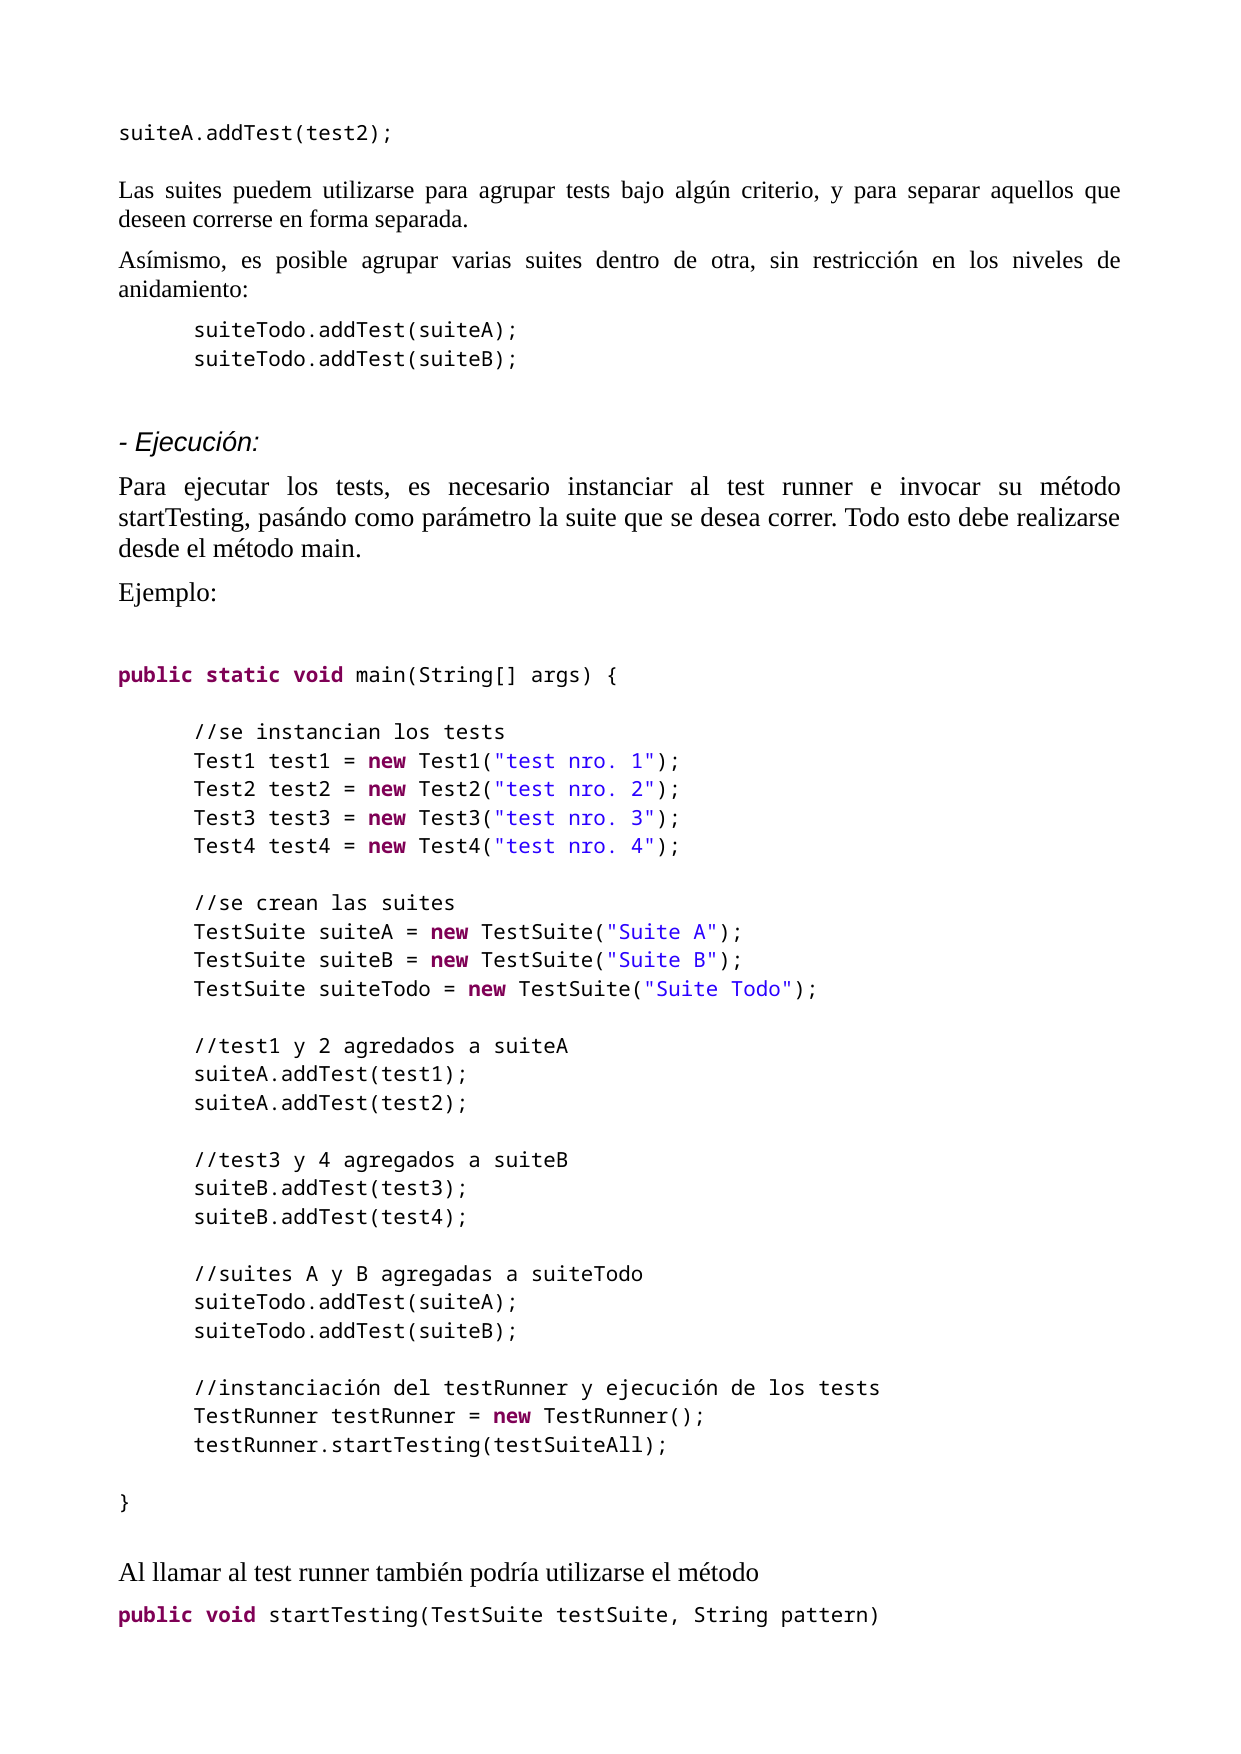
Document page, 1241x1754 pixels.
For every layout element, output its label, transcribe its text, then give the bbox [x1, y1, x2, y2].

text Test4 test4 = new Test4("test nro. 4"); [118, 831, 1122, 859]
text suiteA.addTest(test1); [118, 1059, 1122, 1088]
text suiteB.addTest(test3); [118, 1173, 1122, 1202]
text //se instancian los tests [118, 717, 1122, 746]
text Test3 test3 = new Test3("test nro. 3"); [118, 803, 1122, 831]
text //se crean las suites [118, 888, 1122, 917]
text suiteTodo.addTest(suiteB); [118, 344, 1122, 372]
text public static void main(String[] args) { [118, 661, 1122, 689]
text //test1 y 2 agredados a suiteA [118, 1031, 1122, 1059]
text Ejemplo: [118, 576, 1122, 607]
text testRunner.startTesting(testSuiteAll); [118, 1430, 1122, 1458]
text //test3 y 4 agregados a suiteB [118, 1145, 1122, 1173]
text //instanciación del testRunner y ejecución de los tests [118, 1373, 1122, 1401]
text TestSuite suiteA = new TestSuite("Suite A"); [118, 917, 1122, 945]
text suiteTodo.addTest(suiteA); [118, 315, 1122, 344]
text public void startTesting(TestSuite testSuite, String pattern) [118, 1600, 1122, 1628]
text suiteTodo.addTest(suiteA); [118, 1287, 1122, 1316]
text Las suites puedem utilizarse para agrupar tests bajo algún criterio, y para separar aquellos que deseen correrse en forma separada. [118, 175, 1122, 233]
text suiteA.addTest(test2); [118, 118, 1122, 147]
text TestSuite suiteTodo = new TestSuite("Suite Todo"); [118, 974, 1122, 1002]
text //suites A y B agregadas a suiteTodo [118, 1259, 1122, 1287]
text Test1 test1 = new Test1("test nro. 1"); [118, 746, 1122, 774]
text suiteB.addTest(test4); [118, 1202, 1122, 1230]
text } [118, 1487, 1122, 1515]
text Al llamar al test runner también podría utilizarse el método [118, 1556, 1122, 1588]
text Para ejecutar los tests, es necesario instanciar al test runner e invocar su método startTesting, pasándo como parámetro la suite que se desea correr. Todo esto debe realizarse desde el método main. [118, 470, 1122, 563]
text Asímismo, es posible agrupar varias suites dentro de otra, sin restricción en los niveles de anidamiento: [118, 245, 1122, 303]
subtitle - Ejecución: [118, 426, 1122, 457]
text TestRunner testRunner = new TestRunner(); [118, 1401, 1122, 1430]
text Test2 test2 = new Test2("test nro. 2"); [118, 774, 1122, 803]
text suiteA.addTest(test2); [118, 1088, 1122, 1116]
text TestSuite suiteB = new TestSuite("Suite B"); [118, 945, 1122, 974]
text suiteTodo.addTest(suiteB); [118, 1316, 1122, 1344]
